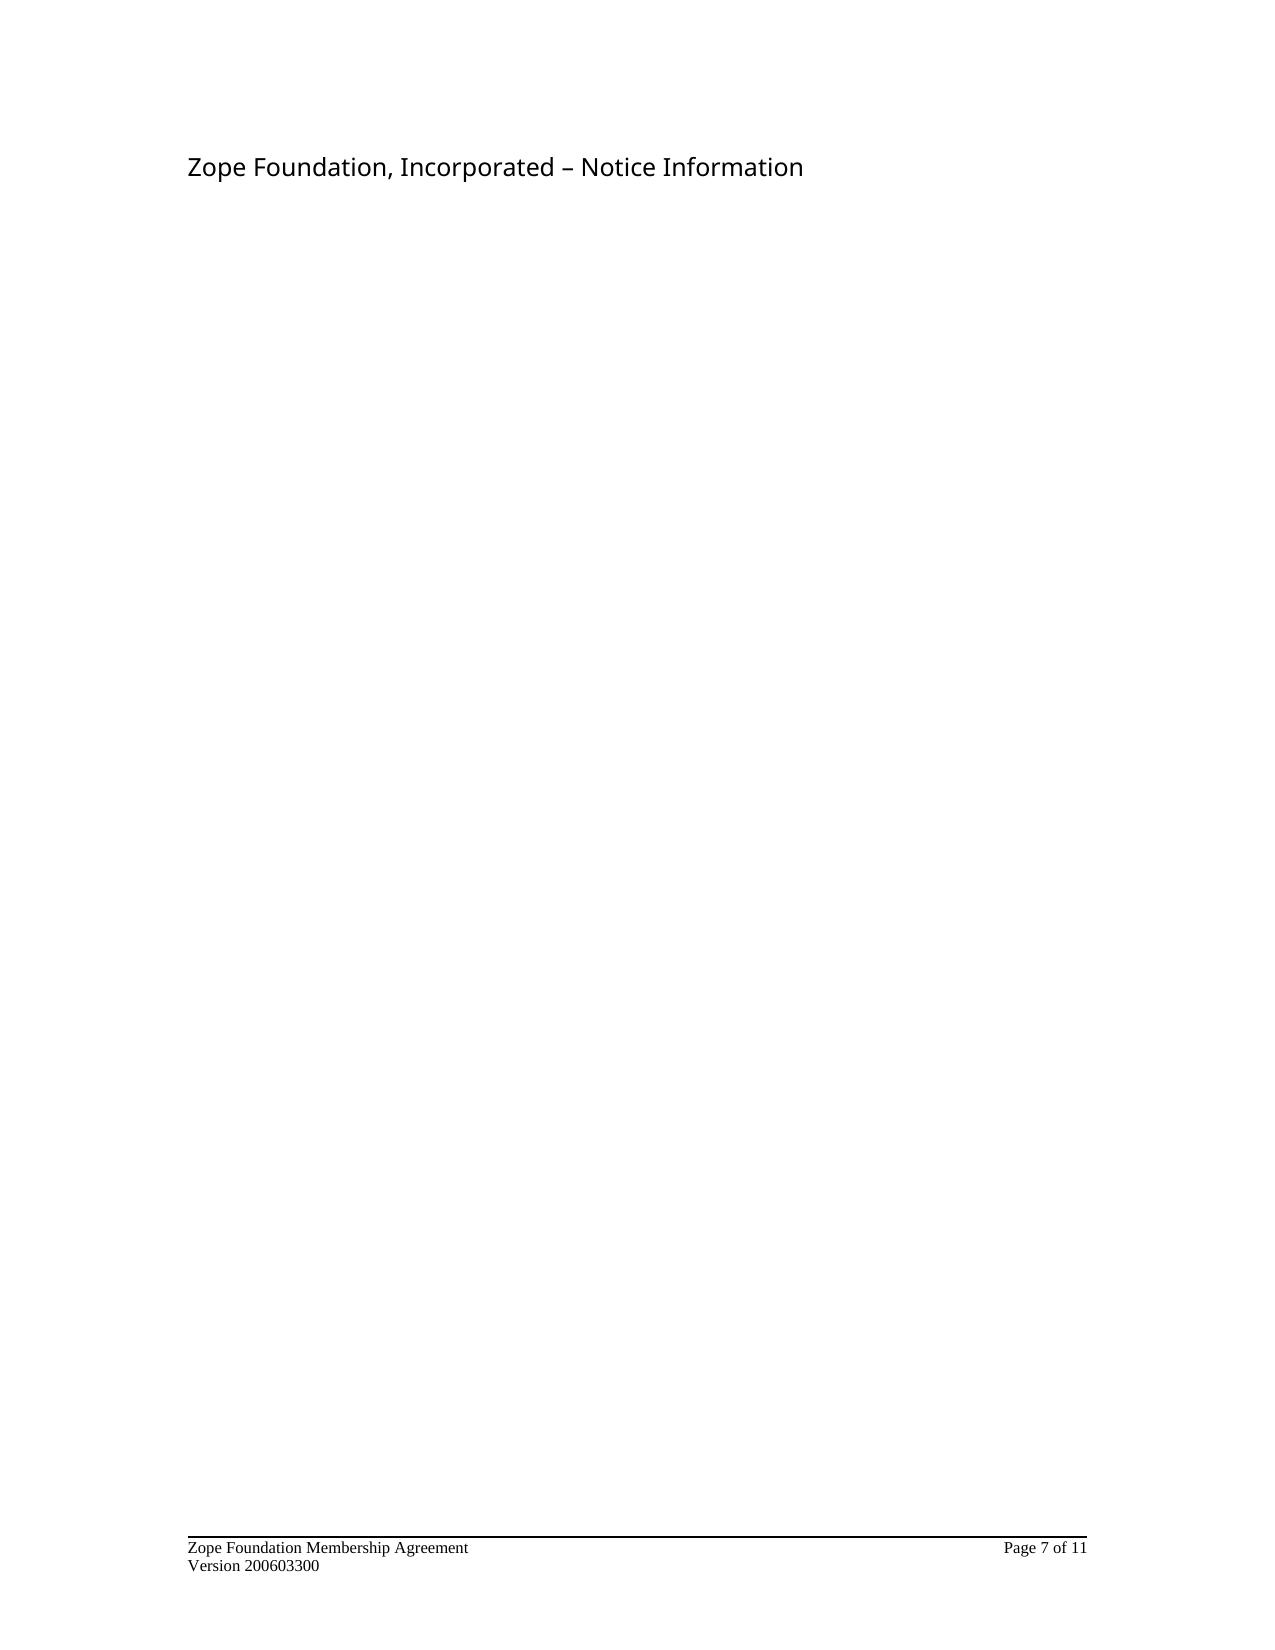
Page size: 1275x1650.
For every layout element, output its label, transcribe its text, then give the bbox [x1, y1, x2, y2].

text Zope Foundation, Incorporated – Notice Information [187, 150, 1087, 184]
